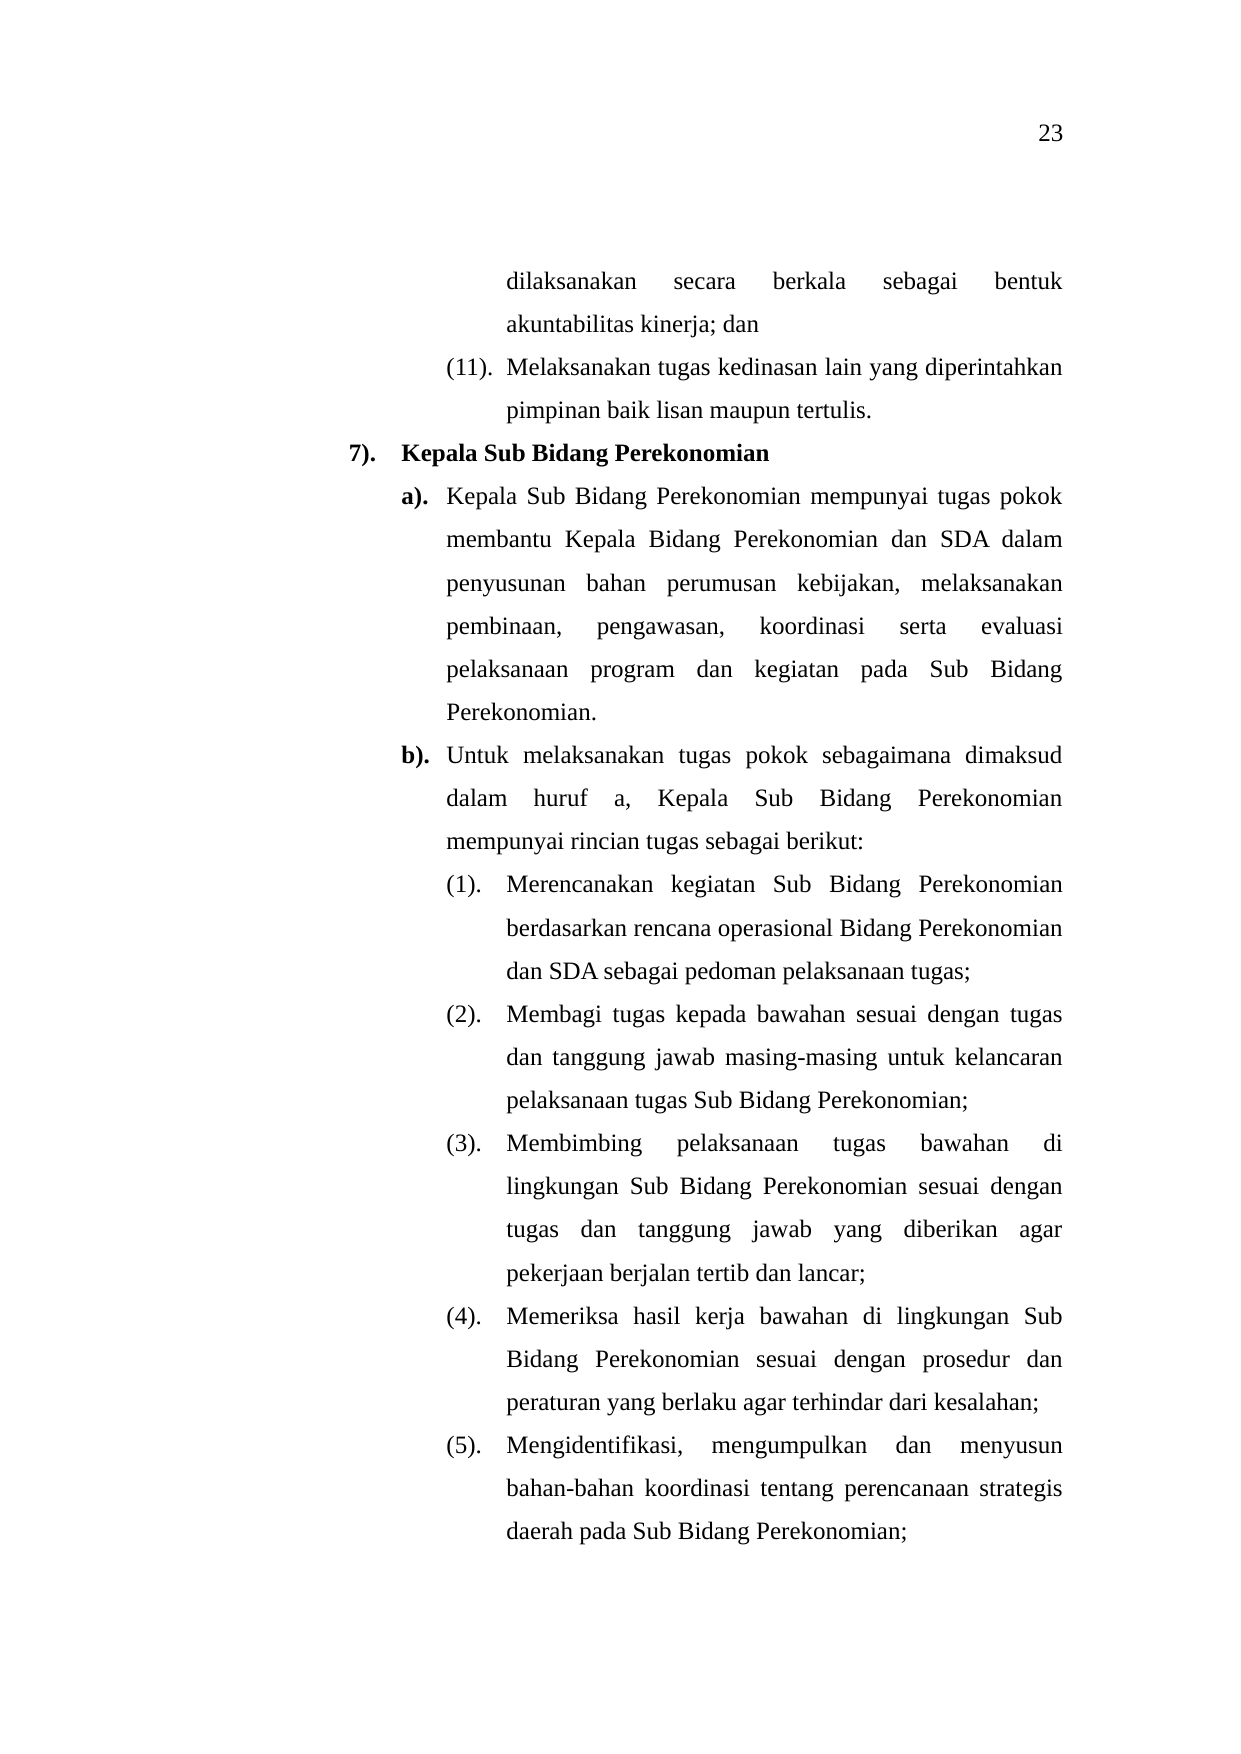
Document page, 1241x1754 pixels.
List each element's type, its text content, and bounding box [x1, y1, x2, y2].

list Kepala Sub Bidang Perekonomian [349, 438, 1063, 467]
list Membimbing pelaksanaan tugas bawahan di lingkungan Sub Bidang Perekonomian sesuai dengan tugas dan tanggung jawab yang diberikan agar pekerjaan berjalan tertib dan lancar; [446, 1128, 1063, 1286]
list Untuk melaksanakan tugas pokok sebagaimana dimaksud dalam huruf a, Kepala Sub Bidang Perekonomian mempunyai rincian tugas sebagai berikut: [401, 740, 1063, 855]
list Memeriksa hasil kerja bawahan di lingkungan Sub Bidang Perekonomian sesuai dengan prosedur dan peraturan yang berlaku agar terhindar dari kesalahan; [446, 1301, 1063, 1416]
list Membagi tugas kepada bawahan sesuai dengan tugas dan tanggung jawab masing-masing untuk kelancaran pelaksanaan tugas Sub Bidang Perekonomian; [446, 999, 1063, 1114]
list Melaksanakan tugas kedinasan lain yang diperintahkan pimpinan baik lisan maupun tertulis. [446, 352, 1063, 424]
list Merencanakan kegiatan Sub Bidang Perekonomian berdasarkan rencana operasional Bidang Perekonomian dan SDA sebagai pedoman pelaksanaan tugas; [446, 869, 1063, 984]
list dilaksanakan secara berkala sebagai bentuk akuntabilitas kinerja; dan [446, 266, 1063, 338]
list Mengidentifikasi, mengumpulkan dan menyusun bahan-bahan koordinasi tentang perencanaan strategis daerah pada Sub Bidang Perekonomian; [446, 1430, 1063, 1545]
list Kepala Sub Bidang Perekonomian mempunyai tugas pokok membantu Kepala Bidang Perekonomian dan SDA dalam penyusunan bahan perumusan kebijakan, melaksanakan pembinaan, pengawasan, koordinasi serta evaluasi pelaksanaan program dan kegiatan pada Sub Bidang Perekonomian. [401, 481, 1063, 726]
